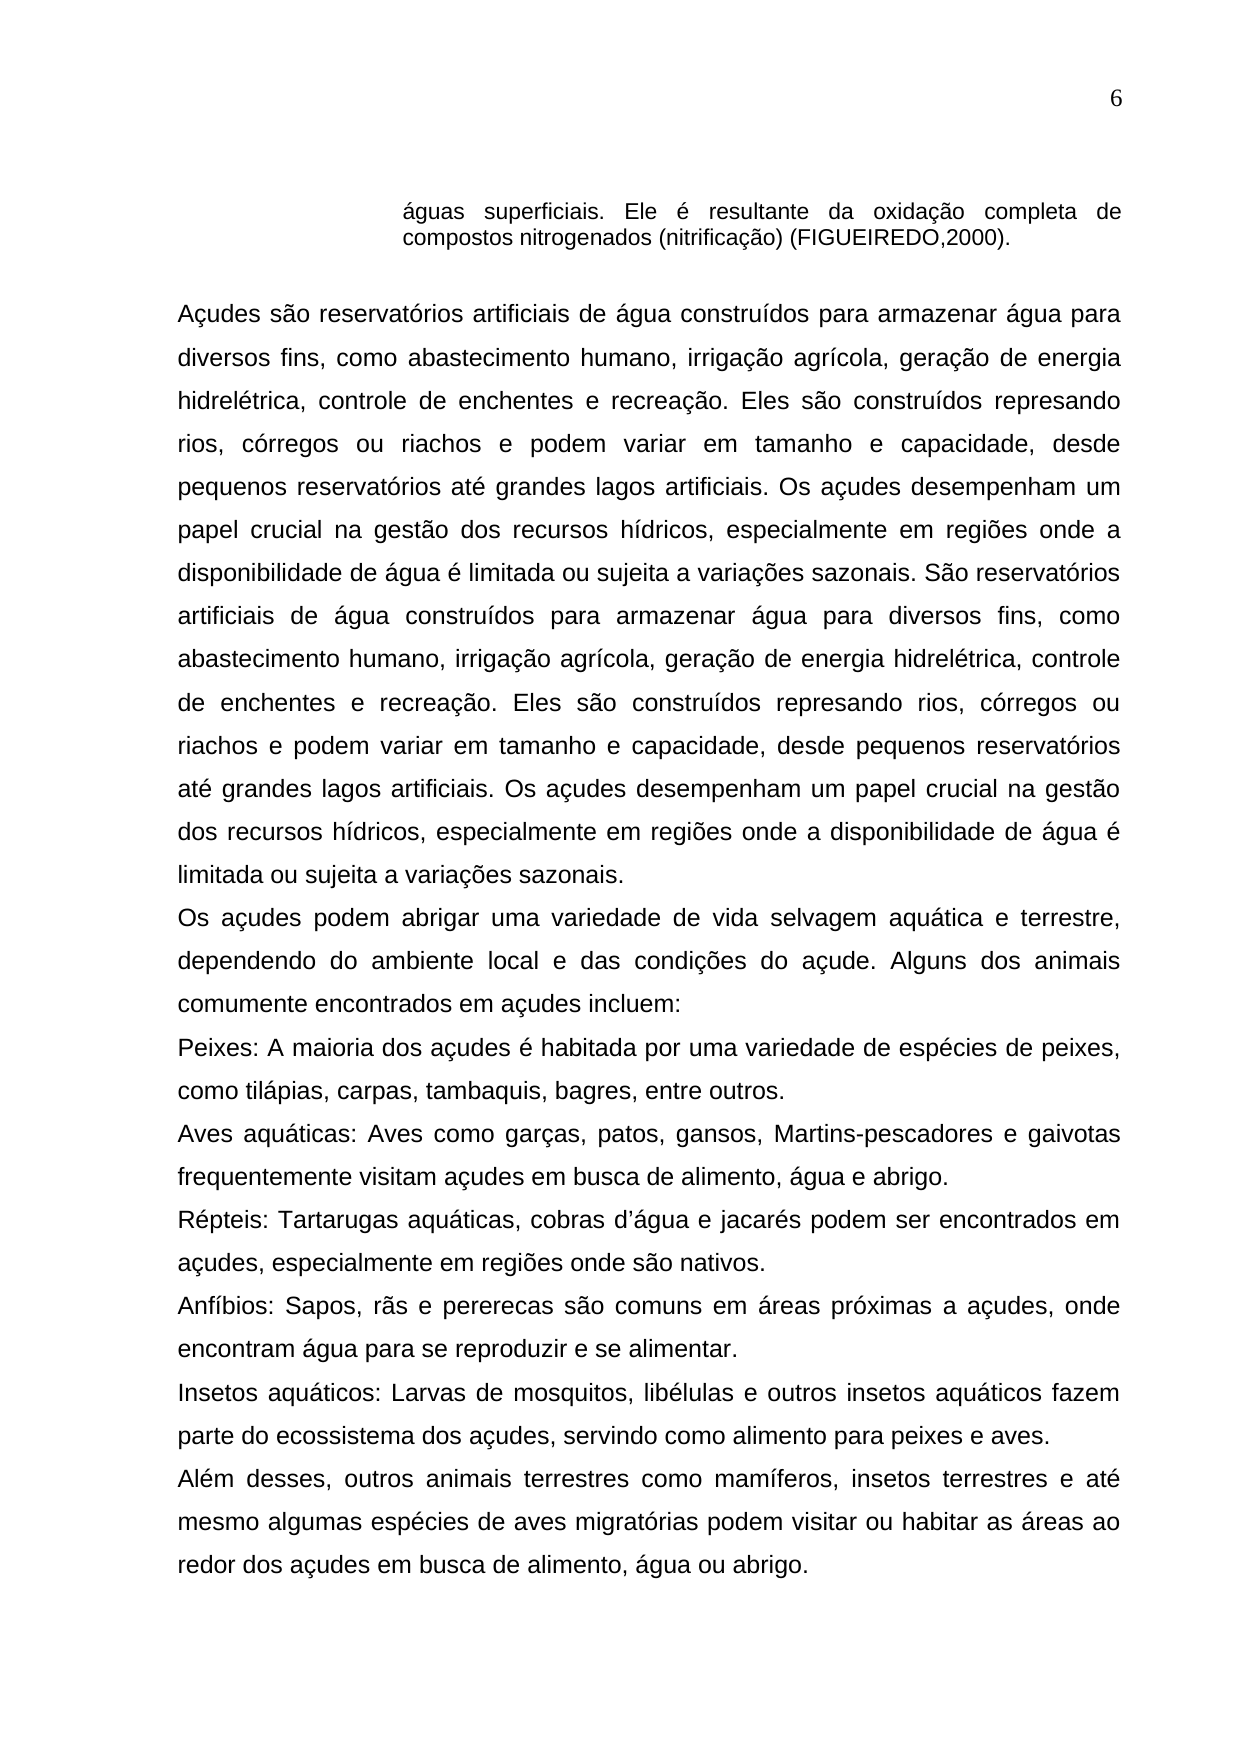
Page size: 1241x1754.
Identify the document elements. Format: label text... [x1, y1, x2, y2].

text Anfíbios: Sapos, rãs e pererecas são comuns em áreas próximas a açudes, onde encontram água para se reproduzir e se alimentar. [177, 1291, 1122, 1363]
text Insetos aquáticos: Larvas de mosquitos, libélulas e outros insetos aquáticos fazem parte do ecossistema dos açudes, servindo como alimento para peixes e aves. [177, 1377, 1122, 1449]
text águas superficiais. Ele é resultante da oxidação completa de compostos nitrogenados (nitrificação) (FIGUEIREDO,2000). [402, 198, 1122, 250]
text Répteis: Tartarugas aquáticas, cobras d’água e jacarés podem ser encontrados em açudes, especialmente em regiões onde são nativos. [177, 1205, 1122, 1277]
text Açudes são reservatórios artificiais de água construídos para armazenar água para diversos fins, como abastecimento humano, irrigação agrícola, geração de energia hidrelétrica, controle de enchentes e recreação. Eles são construídos represando rios, córregos ou riachos e podem variar em tamanho e capacidade, desde pequenos reservatórios até grandes lagos artificiais. Os açudes desempenham um papel crucial na gestão dos recursos hídricos, especialmente em regiões onde a disponibilidade de água é limitada ou sujeita a variações sazonais. São reservatórios artificiais de água construídos para armazenar água para diversos fins, como abastecimento humano, irrigação agrícola, geração de energia hidrelétrica, controle de enchentes e recreação. Eles são construídos represando rios, córregos ou riachos e podem variar em tamanho e capacidade, desde pequenos reservatórios até grandes lagos artificiais. Os açudes desempenham um papel crucial na gestão dos recursos hídricos, especialmente em regiões onde a disponibilidade de água é limitada ou sujeita a variações sazonais. [177, 299, 1122, 889]
text Além desses, outros animais terrestres como mamíferos, insetos terrestres e até mesmo algumas espécies de aves migratórias podem visitar ou habitar as áreas ao redor dos açudes em busca de alimento, água ou abrigo. [177, 1464, 1122, 1579]
text Os açudes podem abrigar uma variedade de vida selvagem aquática e terrestre, dependendo do ambiente local e das condições do açude. Alguns dos animais comumente encontrados em açudes incluem: [177, 903, 1122, 1018]
text Aves aquáticas: Aves como garças, patos, gansos, Martins-pescadores e gaivotas frequentemente visitam açudes em busca de alimento, água e abrigo. [177, 1119, 1122, 1191]
text Peixes: A maioria dos açudes é habitada por uma variedade de espécies de peixes, como tilápias, carpas, tambaquis, bagres, entre outros. [177, 1032, 1122, 1104]
